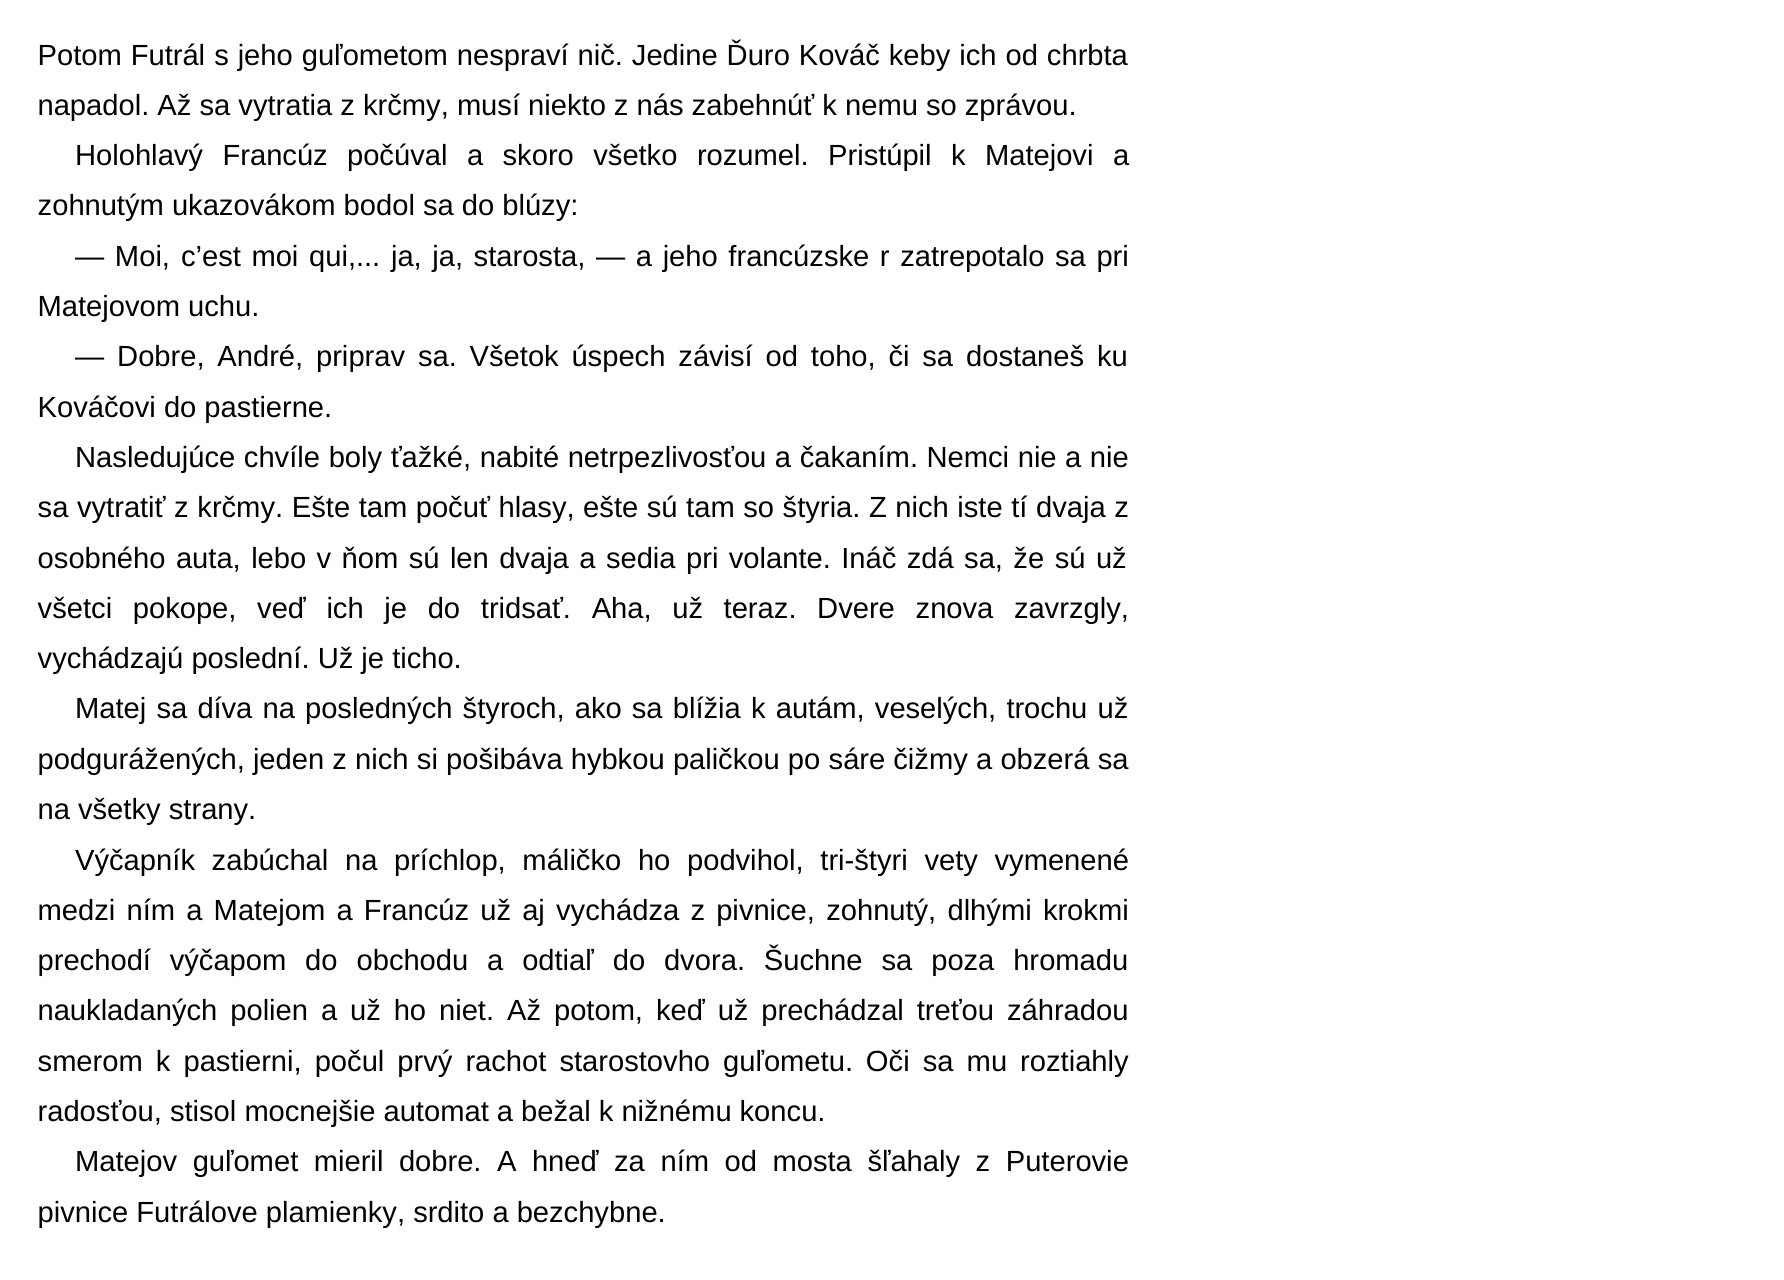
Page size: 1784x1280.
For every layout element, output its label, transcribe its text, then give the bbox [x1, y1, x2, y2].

text Nasledujúce chvíle boly ťažké, nabité netrpezlivosťou a čakaním. Nemci nie a nie sa vytratiť z krčmy. Ešte tam počuť hlasy, ešte sú tam so štyria. Z nich iste tí dvaja z osobného auta, lebo v ňom sú len dvaja a sedia pri volante. Ináč zdá sa, že sú už všetci pokope, veď ich je do tridsať. Aha, už teraz. Dvere znova zavrzgly, vychádzajú poslední. Už je ticho. [37, 440, 1130, 675]
text Matej sa díva na posledných štyroch, ako sa blížia k autám, veselých, trochu už podgurážených, jeden z nich si pošibáva hybkou paličkou po sáre čižmy a obzerá sa na všetky strany. [37, 692, 1130, 826]
text Potom Futrál s jeho guľometom nespraví nič. Jedine Ďuro Kováč keby ich od chrbta napadol. Až sa vytratia z krčmy, musí niekto z nás zabehnúť k nemu so zprávou. [37, 37, 1130, 121]
text — Dobre, André, priprav sa. Všetok úspech závisí od toho, či sa dostaneš ku Kováčovi do pastierne. [37, 339, 1130, 423]
text — Moi, c’est moi qui,... ja, ja, starosta, — a jeho francúzske r zatrepotalo sa pri Matejovom uchu. [37, 239, 1130, 323]
text Výčapník zabúchal na príchlop, máličko ho podvihol, tri-štyri vety vymenené medzi ním a Matejom a Francúz už aj vychádza z pivnice, zohnutý, dlhými krokmi prechodí výčapom do obchodu a odtiaľ do dvora. Šuchne sa poza hromadu naukladaných polien a už ho niet. Až potom, keď už prechádzal treťou záhradou smerom k pastierni, počul prvý rachot starostovho guľometu. Oči sa mu roztiahly radosťou, stisol mocnejšie automat a bežal k nižnému koncu. [37, 842, 1130, 1128]
text Holohlavý Francúz počúval a skoro všetko rozumel. Pristúpil k Matejovi a zohnutým ukazovákom bodol sa do blúzy: [37, 138, 1130, 222]
text Matejov guľomet mieril dobre. A hneď za ním od mosta šľahaly z Puterovie pivnice Futrálove plamienky, srdito a bezchybne. [37, 1144, 1130, 1228]
